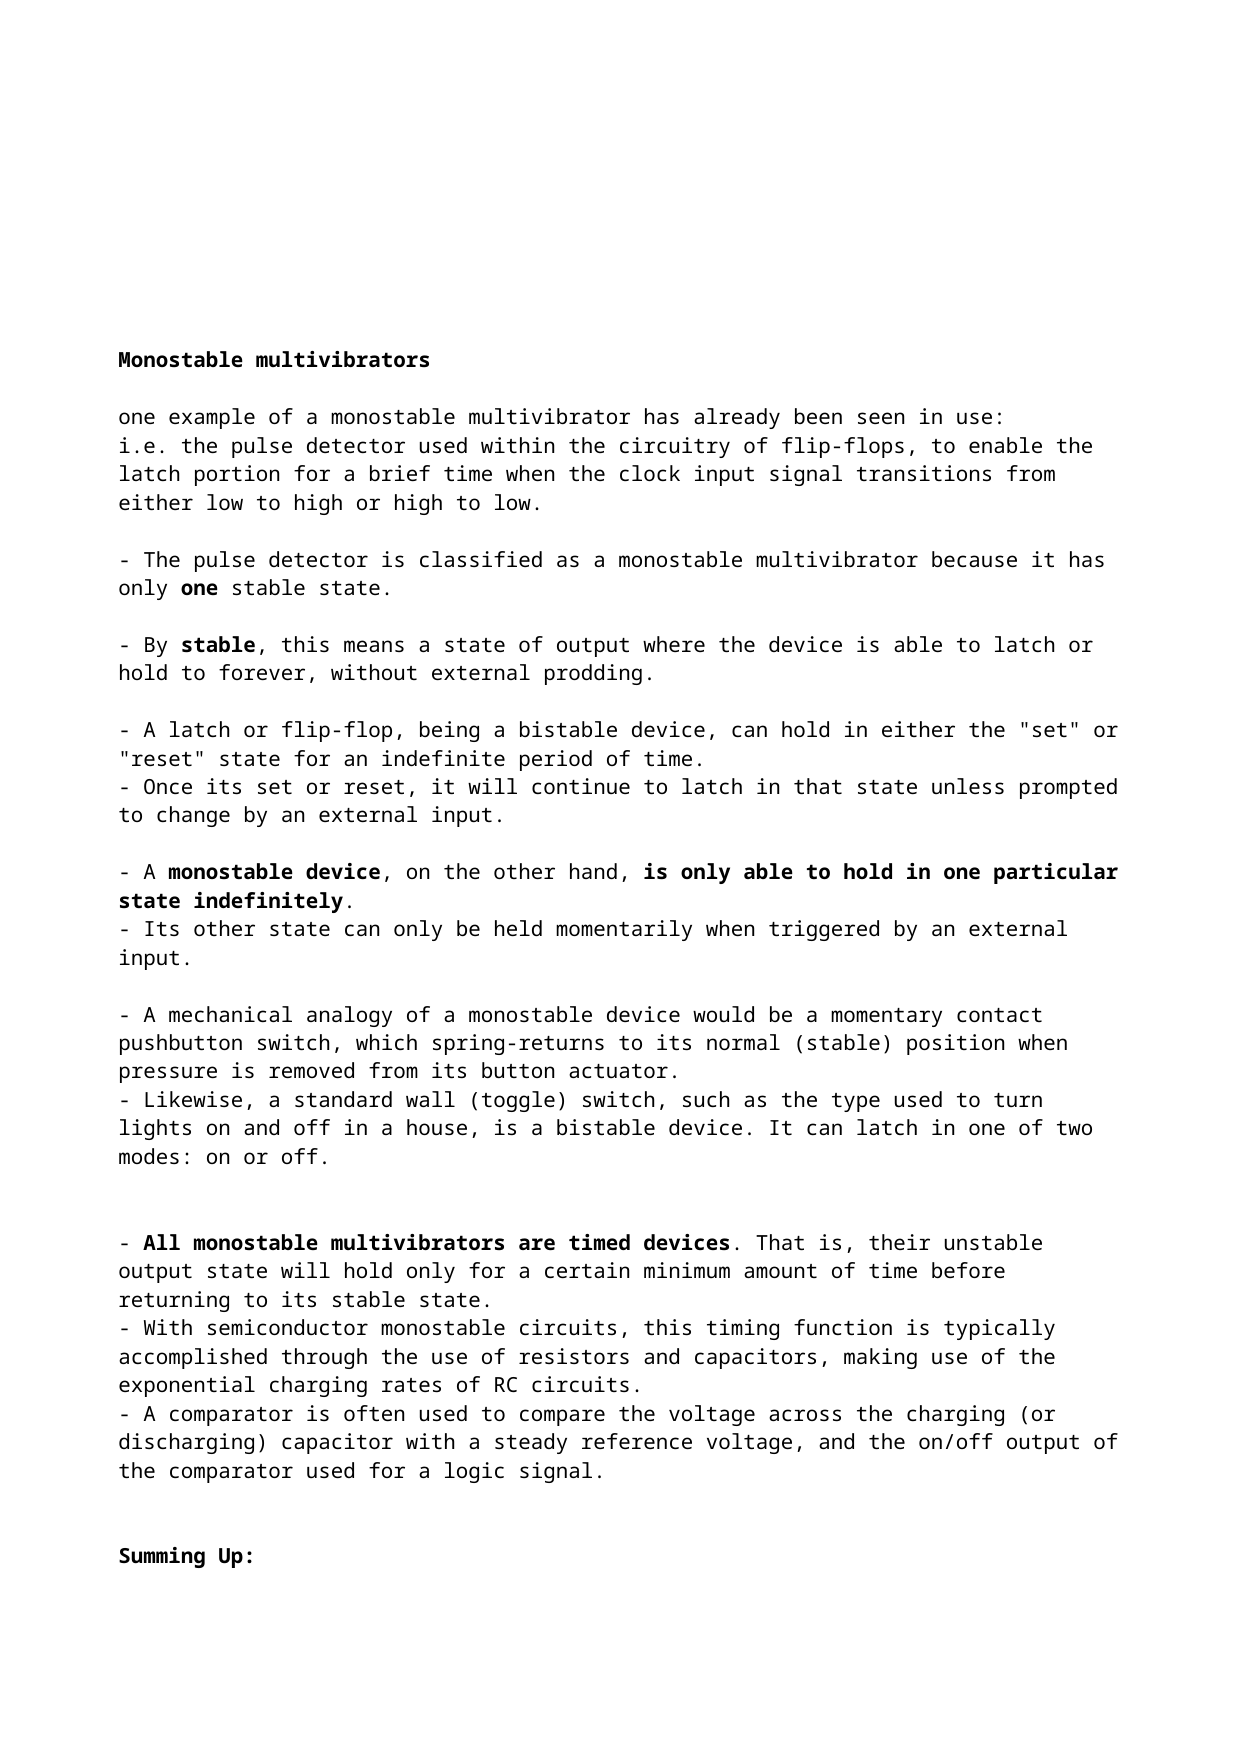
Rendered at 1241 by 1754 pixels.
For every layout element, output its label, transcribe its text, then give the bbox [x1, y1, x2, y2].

text - Once its set or reset, it will continue to latch in that state unless prompted to change by an external input. [118, 772, 1122, 829]
text - A monostable device, on the other hand, is only able to hold in one particular state indefinitely. [118, 857, 1122, 914]
text Summing Up: [118, 1513, 1122, 1569]
text - By stable, this means a state of output where the device is able to latch or hold to forever, without external prodding. [118, 630, 1122, 687]
text - Its other state can only be held momentarily when triggered by an external input. [118, 914, 1122, 971]
text - All monostable multivibrators are timed devices. That is, their unstable output state will hold only for a certain minimum amount of time before returning to its stable state. [118, 1228, 1122, 1313]
text - A latch or flip-flop, being a bistable device, can hold in either the "set" or "reset" state for an indefinite period of time. [118, 715, 1122, 772]
text - With semiconductor monostable circuits, this timing function is typically accomplished through the use of resistors and capacitors, making use of the exponential charging rates of RC circuits. [118, 1313, 1122, 1399]
text one example of a monostable multivibrator has already been seen in use: [118, 402, 1122, 431]
text - A mechanical analogy of a monostable device would be a momentary contact pushbutton switch, which spring-returns to its normal (stable) position when pressure is removed from its button actuator. [118, 1000, 1122, 1085]
text - Likewise, a standard wall (toggle) switch, such as the type used to turn lights on and off in a house, is a bistable device. It can latch in one of two modes: on or off. [118, 1085, 1122, 1170]
text i.e. the pulse detector used within the circuitry of flip-flops, to enable the latch portion for a brief time when the clock input signal transitions from either low to high or high to low. [118, 431, 1122, 516]
text - The pulse detector is classified as a monostable multivibrator because it has only one stable state. [118, 545, 1122, 602]
text Monostable multivibrators [118, 317, 1122, 374]
text - A comparator is often used to compare the voltage across the charging (or discharging) capacitor with a steady reference voltage, and the on/off output of the comparator used for a logic signal. [118, 1399, 1122, 1484]
